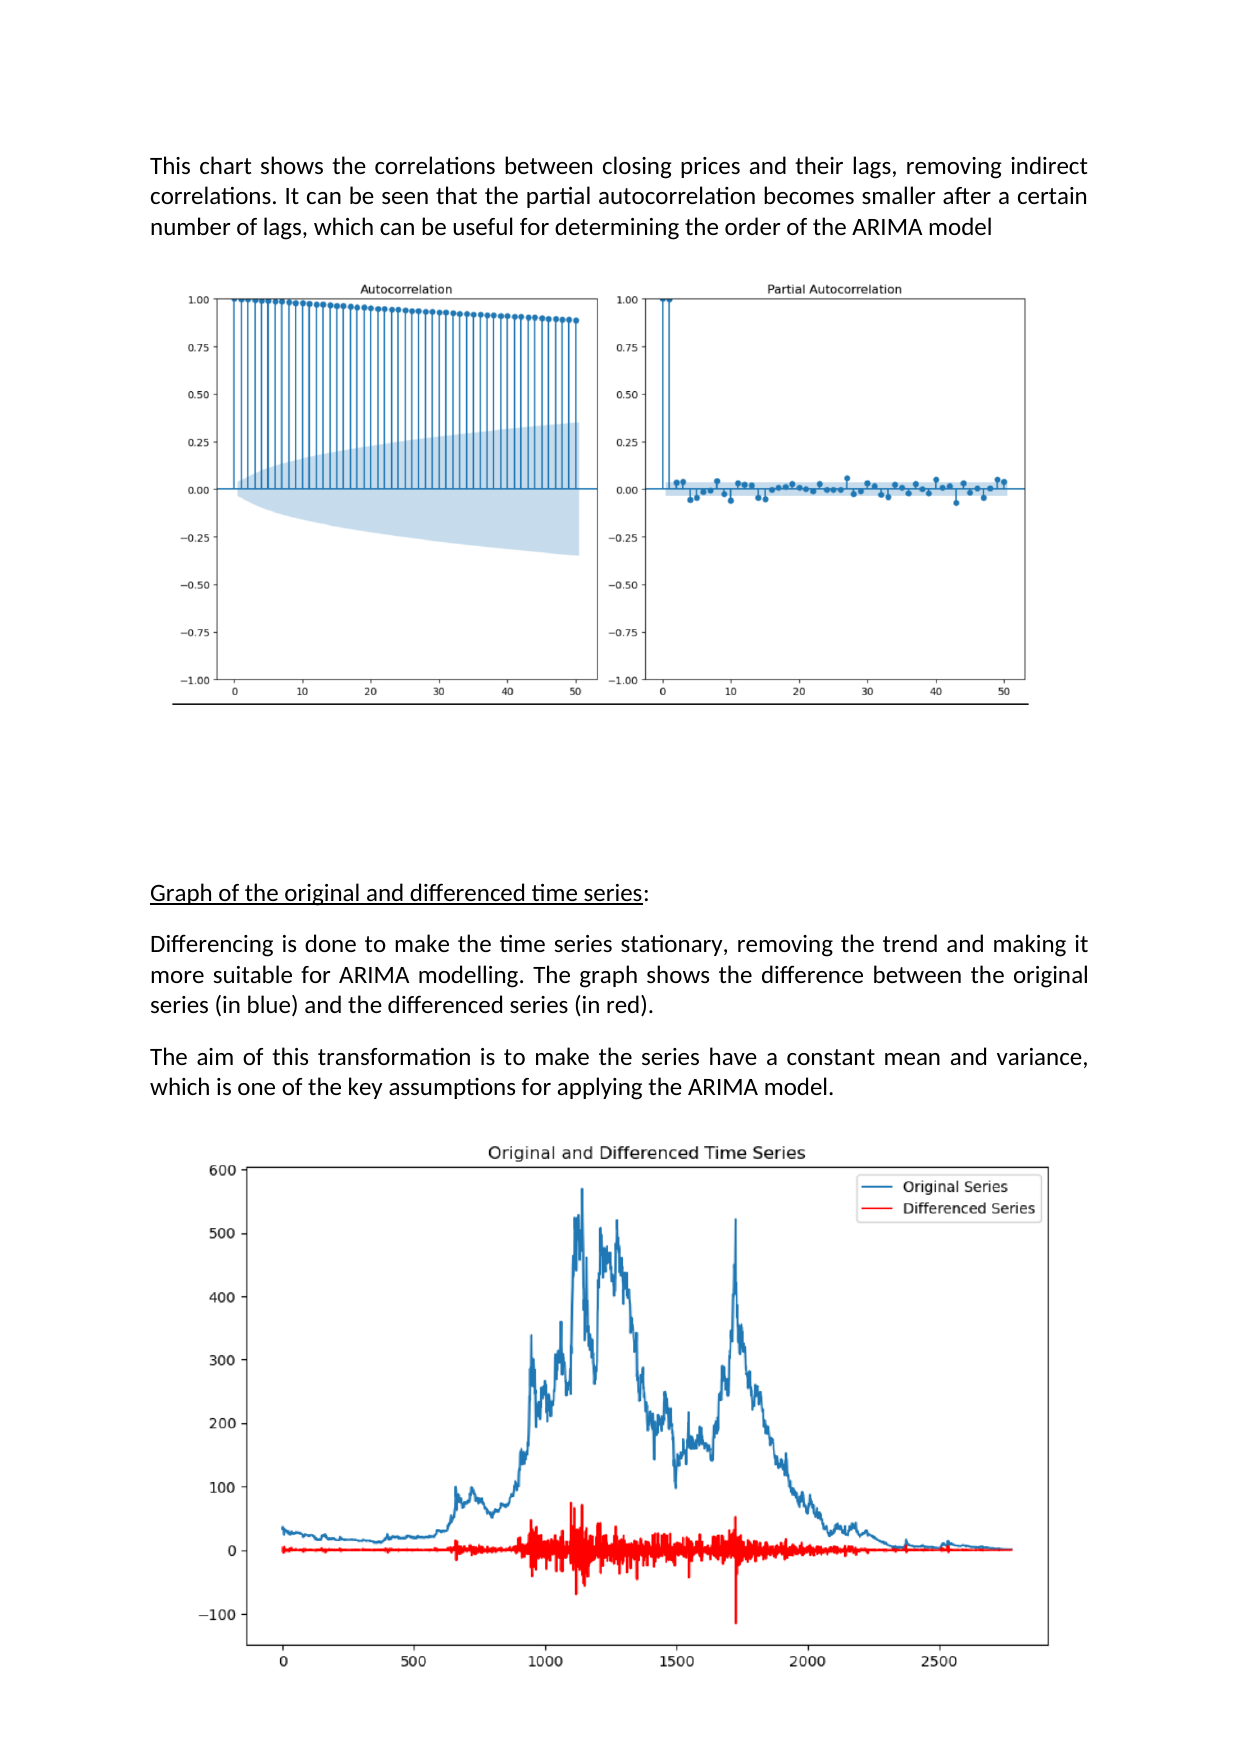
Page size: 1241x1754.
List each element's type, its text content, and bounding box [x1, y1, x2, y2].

text Differencing is done to make the time series stationary, removing the trend and making it more suitable for ARIMA modelling. The graph shows the difference between the original series (in blue) and the differenced series (in red). [150, 928, 1090, 1020]
text This chart shows the correlations between closing prices and their lags, removing indirect correlations. It can be seen that the partial autocorrelation becomes smaller after a certain number of lags, which can be useful for determining the order of the ARIMA model [150, 150, 1090, 242]
text Graph of the original and differenced time series: [150, 877, 1090, 907]
text The aim of this transformation is to make the series have a constant mean and variance, which is one of the key assumptions for applying the ARIMA model. [150, 1041, 1090, 1102]
